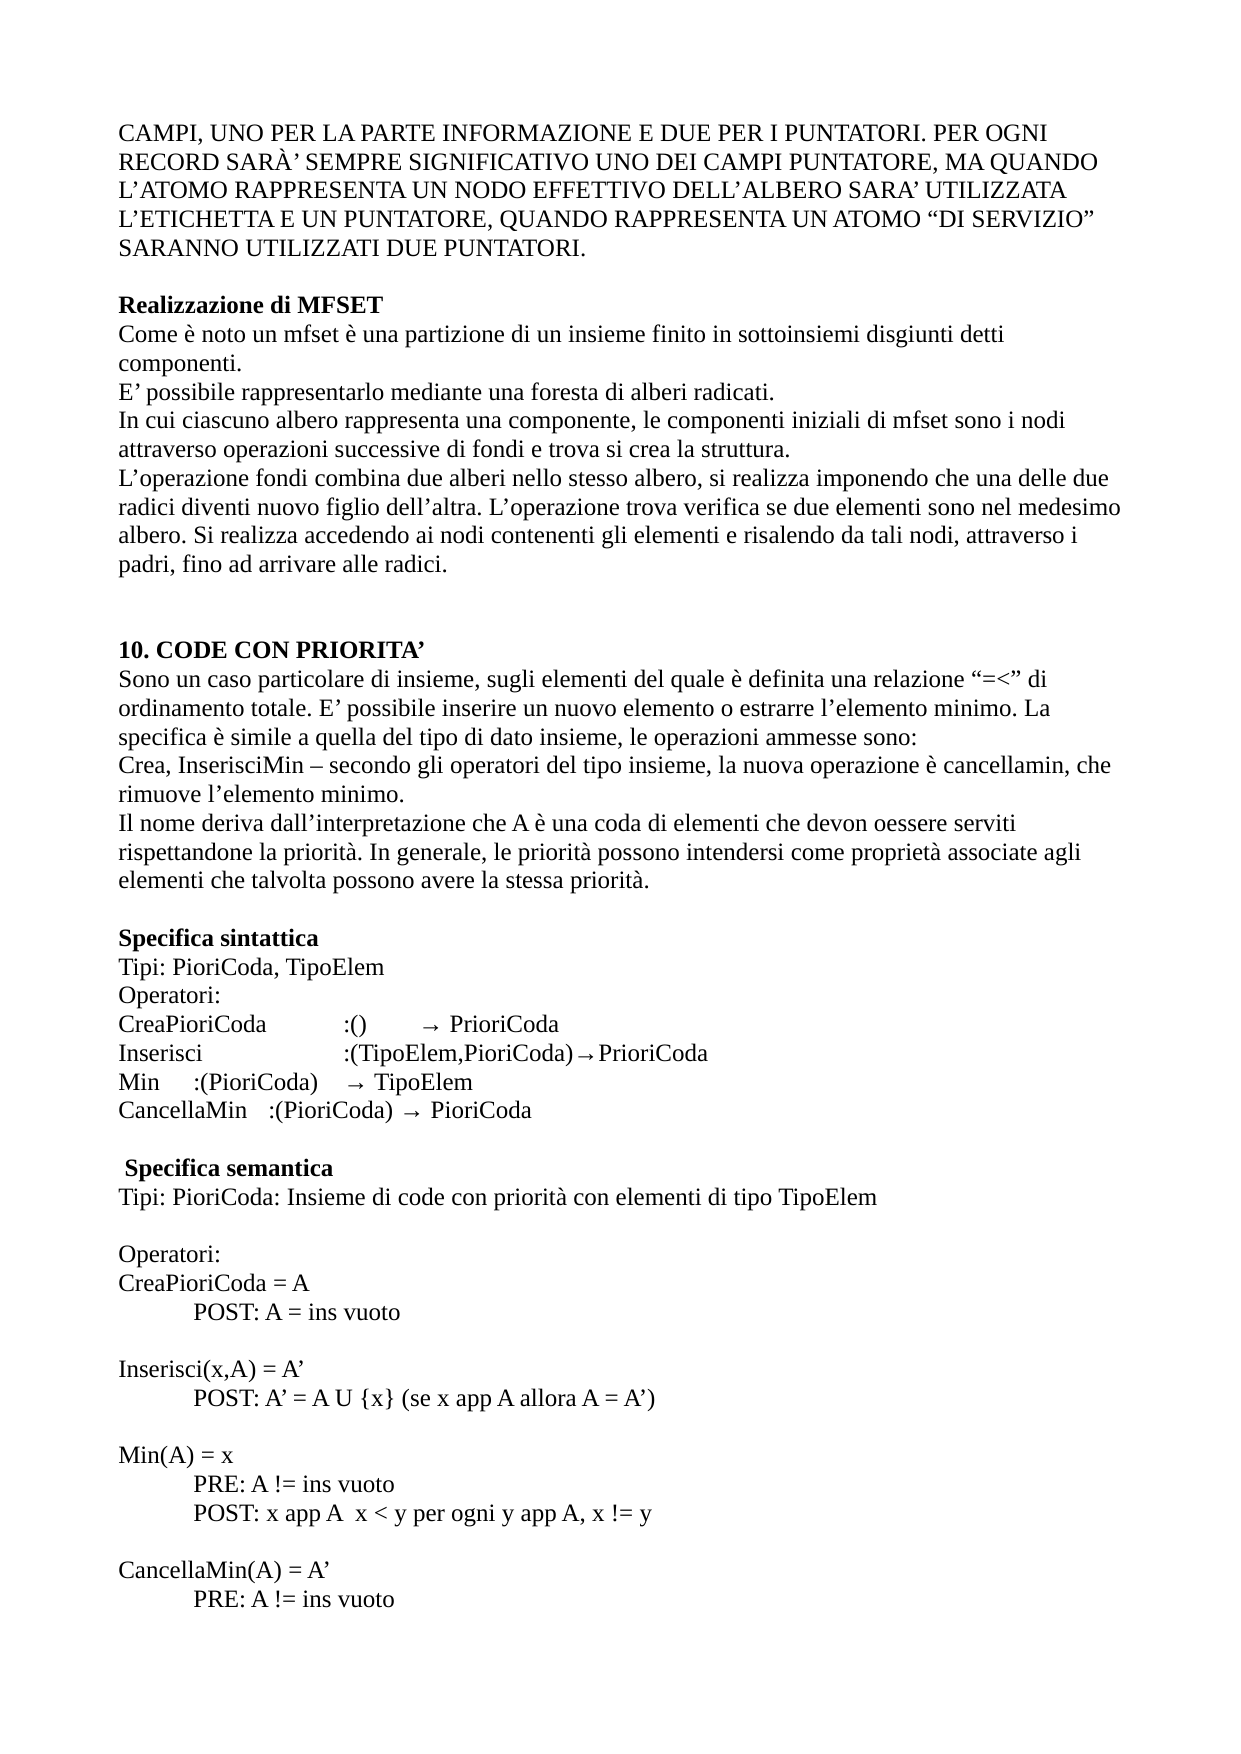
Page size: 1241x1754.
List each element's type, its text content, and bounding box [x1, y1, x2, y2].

text Come è noto un mfset è una partizione di un insieme finito in sottoinsiemi disgiunti detti componenti. [118, 319, 1122, 377]
text Operatori: [118, 981, 1122, 1009]
text In cui ciascuno albero rappresenta una componente, le componenti iniziali di mfset sono i nodi attraverso operazioni successive di fondi e trova si crea la struttura. [118, 406, 1122, 463]
text POST: A’ = A U {x} (se x app A allora A = A’) [118, 1383, 1122, 1412]
text Inserisci :(TipoElem,PioriCoda)→PrioriCoda [118, 1038, 1122, 1067]
text CAMPI, UNO PER LA PARTE INFORMAZIONE E DUE PER I PUNTATORI. PER OGNI RECORD SARÀ’ SEMPRE SIGNIFICATIVO UNO DEI CAMPI PUNTATORE, MA QUANDO L’ATOMO RAPPRESENTA UN NODO EFFETTIVO DELL’ALBERO SARA’ UTILIZZATA L’ETICHETTA E UN PUNTATORE, QUANDO RAPPRESENTA UN ATOMO “DI SERVIZIO” SARANNO UTILIZZATI DUE PUNTATORI. [118, 118, 1122, 262]
text Operatori: [118, 1239, 1122, 1268]
text CreaPioriCoda :() → PrioriCoda [118, 1009, 1122, 1038]
text Tipi: PioriCoda, TipoElem [118, 952, 1122, 981]
text Specifica semantica [118, 1153, 1122, 1182]
text 10. CODE CON PRIORITA’ [118, 636, 1122, 664]
text CancellaMin(A) = A’ [118, 1556, 1122, 1584]
text L’operazione fondi combina due alberi nello stesso albero, si realizza imponendo che una delle due radici diventi nuovo figlio dell’altra. L’operazione trova verifica se due elementi sono nel medesimo albero. Si realizza accedendo ai nodi contenenti gli elementi e risalendo da tali nodi, attraverso i padri, fino ad arrivare alle radici. [118, 463, 1122, 578]
text Crea, InserisciMin – secondo gli operatori del tipo insieme, la nuova operazione è cancellamin, che rimuove l’elemento minimo. [118, 751, 1122, 808]
text CancellaMin :(PioriCoda) → PioriCoda [118, 1096, 1122, 1124]
text Inserisci(x,A) = A’ [118, 1354, 1122, 1383]
text POST: A = ins vuoto [118, 1297, 1122, 1326]
text POST: x app A x < y per ogni y app A, x != y [118, 1498, 1122, 1527]
text Il nome deriva dall’interpretazione che A è una coda di elementi che devon oessere serviti rispettandone la priorità. In generale, le priorità possono intendersi come proprietà associate agli elementi che talvolta possono avere la stessa priorità. [118, 808, 1122, 894]
text PRE: A != ins vuoto [118, 1584, 1122, 1613]
text PRE: A != ins vuoto [118, 1469, 1122, 1498]
text CreaPioriCoda = A [118, 1268, 1122, 1297]
text Sono un caso particolare di insieme, sugli elementi del quale è definita una relazione “=<” di ordinamento totale. E’ possibile inserire un nuovo elemento o estrarre l’elemento minimo. La specifica è simile a quella del tipo di dato insieme, le operazioni ammesse sono: [118, 664, 1122, 751]
text Tipi: PioriCoda: Insieme di code con priorità con elementi di tipo TipoElem [118, 1182, 1122, 1211]
text Realizzazione di MFSET [118, 291, 1122, 319]
text Min :(PioriCoda) → TipoElem [118, 1067, 1122, 1096]
text Min(A) = x [118, 1441, 1122, 1469]
text E’ possibile rappresentarlo mediante una foresta di alberi radicati. [118, 377, 1122, 406]
text Specifica sintattica [118, 923, 1122, 952]
